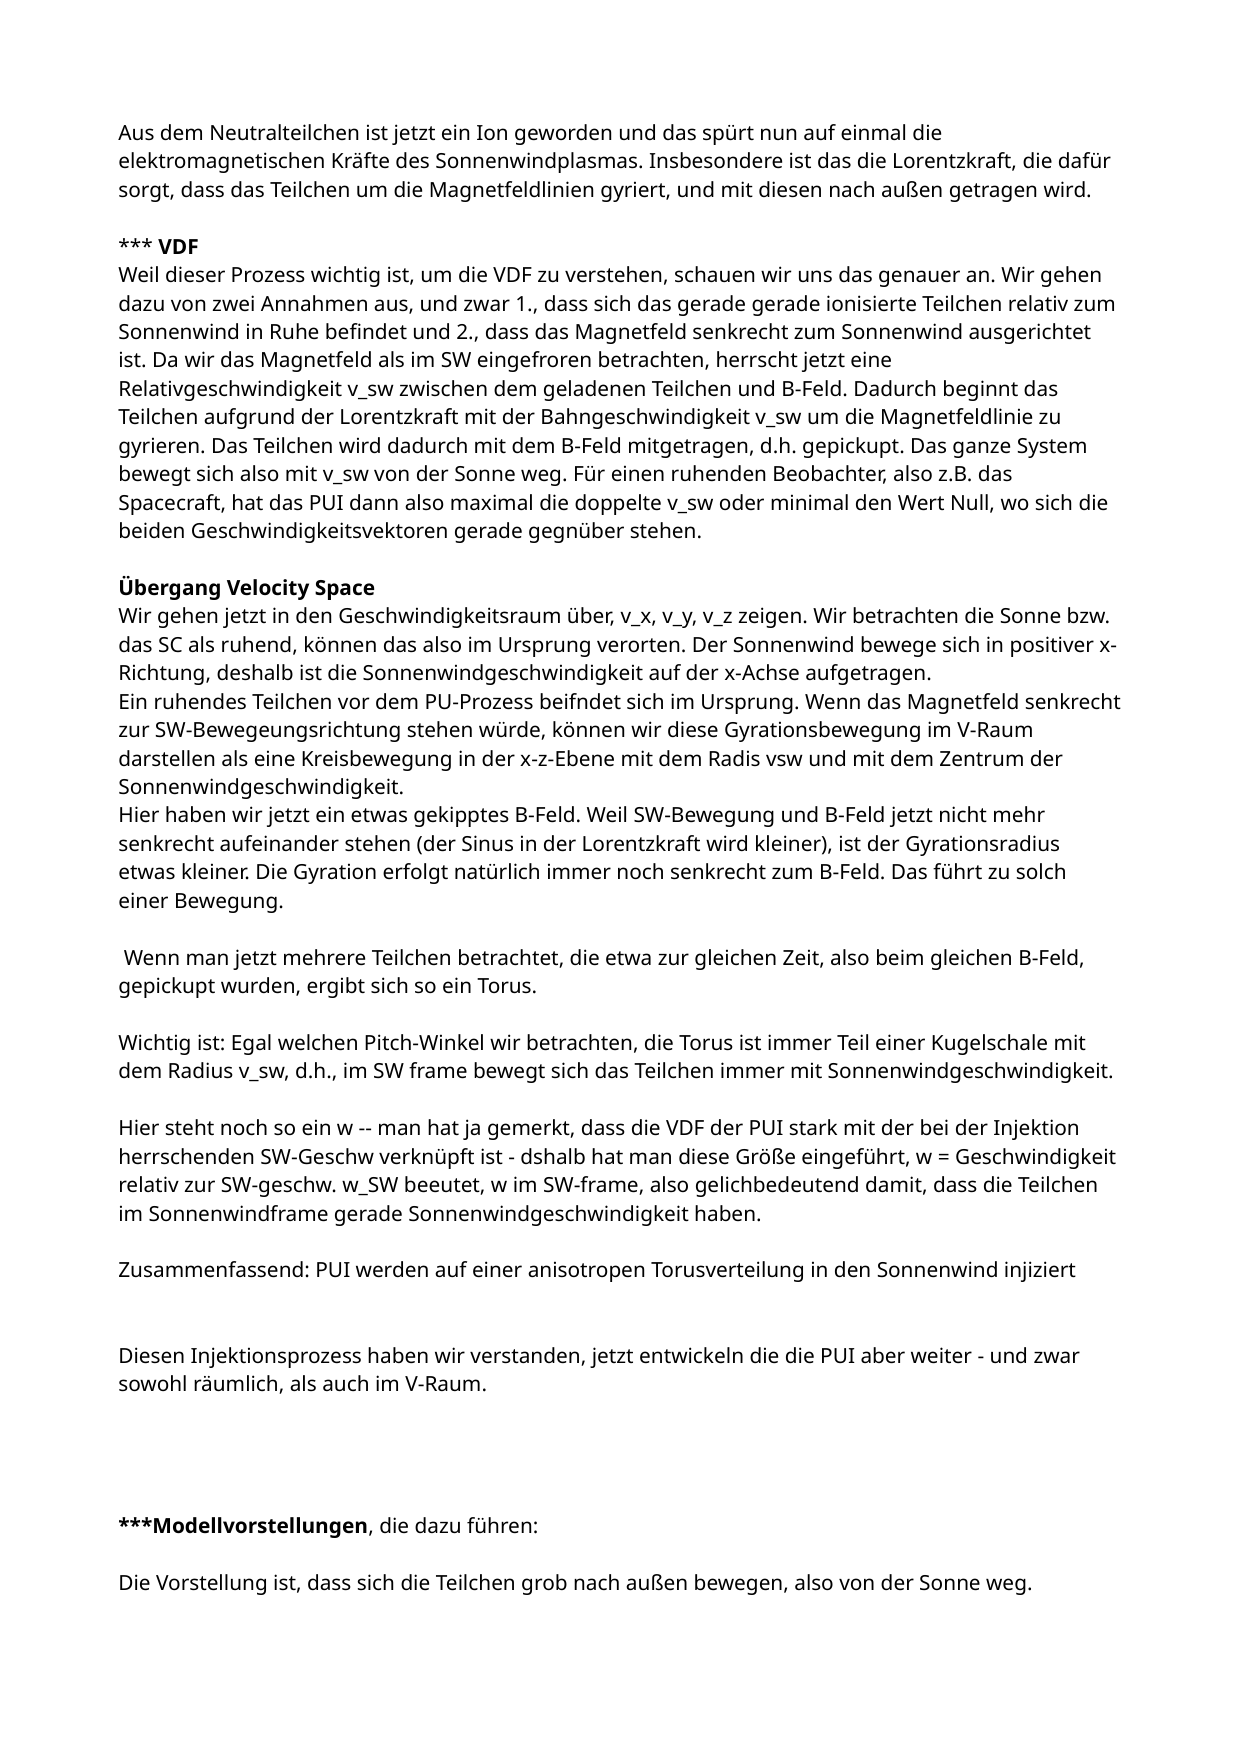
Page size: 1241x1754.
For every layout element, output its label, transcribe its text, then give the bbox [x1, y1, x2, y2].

text Hier haben wir jetzt ein etwas gekipptes B-Feld. Weil SW-Bewegung und B-Feld jetzt nicht mehr senkrecht aufeinander stehen (der Sinus in der Lorentzkraft wird kleiner), ist der Gyrationsradius etwas kleiner. Die Gyration erfolgt natürlich immer noch senkrecht zum B-Feld. Das führt zu solch einer Bewegung. [118, 801, 1122, 914]
text Weil dieser Prozess wichtig ist, um die VDF zu verstehen, schauen wir uns das genauer an. Wir gehen dazu von zwei Annahmen aus, und zwar 1., dass sich das gerade gerade ionisierte Teilchen relativ zum Sonnenwind in Ruhe befindet und 2., dass das Magnetfeld senkrecht zum Sonnenwind ausgerichtet ist. Da wir das Magnetfeld als im SW eingefroren betrachten, herrscht jetzt eine Relativgeschwindigkeit v_sw zwischen dem geladenen Teilchen und B-Feld. Dadurch beginnt das Teilchen aufgrund der Lorentzkraft mit der Bahngeschwindigkeit v_sw um die Magnetfeldlinie zu gyrieren. Das Teilchen wird dadurch mit dem B-Feld mitgetragen, d.h. gepickupt. Das ganze System bewegt sich also mit v_sw von der Sonne weg. Für einen ruhenden Beobachter, also z.B. das Spacecraft, hat das PUI dann also maximal die doppelte v_sw oder minimal den Wert Null, wo sich die beiden Geschwindigkeitsvektoren gerade gegnüber stehen. [118, 260, 1122, 545]
text Aus dem Neutralteilchen ist jetzt ein Ion geworden und das spürt nun auf einmal die elektromagnetischen Kräfte des Sonnenwindplasmas. Insbesondere ist das die Lorentzkraft, die dafür sorgt, dass das Teilchen um die Magnetfeldlinien gyriert, und mit diesen nach außen getragen wird. [118, 118, 1122, 203]
text Wichtig ist: Egal welchen Pitch-Winkel wir betrachten, die Torus ist immer Teil einer Kugelschale mit dem Radius v_sw, d.h., im SW frame bewegt sich das Teilchen immer mit Sonnenwindgeschwindigkeit. [118, 1028, 1122, 1085]
text Die Vorstellung ist, dass sich die Teilchen grob nach außen bewegen, also von der Sonne weg. [118, 1568, 1122, 1597]
text Zusammenfassend: PUI werden auf einer anisotropen Torusverteilung in den Sonnenwind injiziert [118, 1256, 1122, 1284]
text Wenn man jetzt mehrere Teilchen betrachtet, die etwa zur gleichen Zeit, also beim gleichen B-Feld, gepickupt wurden, ergibt sich so ein Torus. [118, 943, 1122, 1000]
text Diesen Injektionsprozess haben wir verstanden, jetzt entwickeln die die PUI aber weiter - und zwar sowohl räumlich, als auch im V-Raum. [118, 1341, 1122, 1398]
text Ein ruhendes Teilchen vor dem PU-Prozess beifndet sich im Ursprung. Wenn das Magnetfeld senkrecht zur SW-Bewegeungsrichtung stehen würde, können wir diese Gyrationsbewegung im V-Raum darstellen als eine Kreisbewegung in der x-z-Ebene mit dem Radis vsw und mit dem Zentrum der Sonnenwindgeschwindigkeit. [118, 687, 1122, 801]
text ***Modellvorstellungen, die dazu führen: [118, 1512, 1122, 1540]
text Wir gehen jetzt in den Geschwindigkeitsraum über, v_x, v_y, v_z zeigen. Wir betrachten die Sonne bzw. das SC als ruhend, können das also im Ursprung verorten. Der Sonnenwind bewege sich in positiver x-Richtung, deshalb ist die Sonnenwindgeschwindigkeit auf der x-Achse aufgetragen. [118, 602, 1122, 687]
text Übergang Velocity Space [118, 573, 1122, 602]
text *** VDF [118, 232, 1122, 260]
text Hier steht noch so ein w -- man hat ja gemerkt, dass die VDF der PUI stark mit der bei der Injektion herrschenden SW-Geschw verknüpft ist - dshalb hat man diese Größe eingeführt, w = Geschwindigkeit relativ zur SW-geschw. w_SW beeutet, w im SW-frame, also gelichbedeutend damit, dass die Teilchen im Sonnenwindframe gerade Sonnenwindgeschwindigkeit haben. [118, 1113, 1122, 1227]
